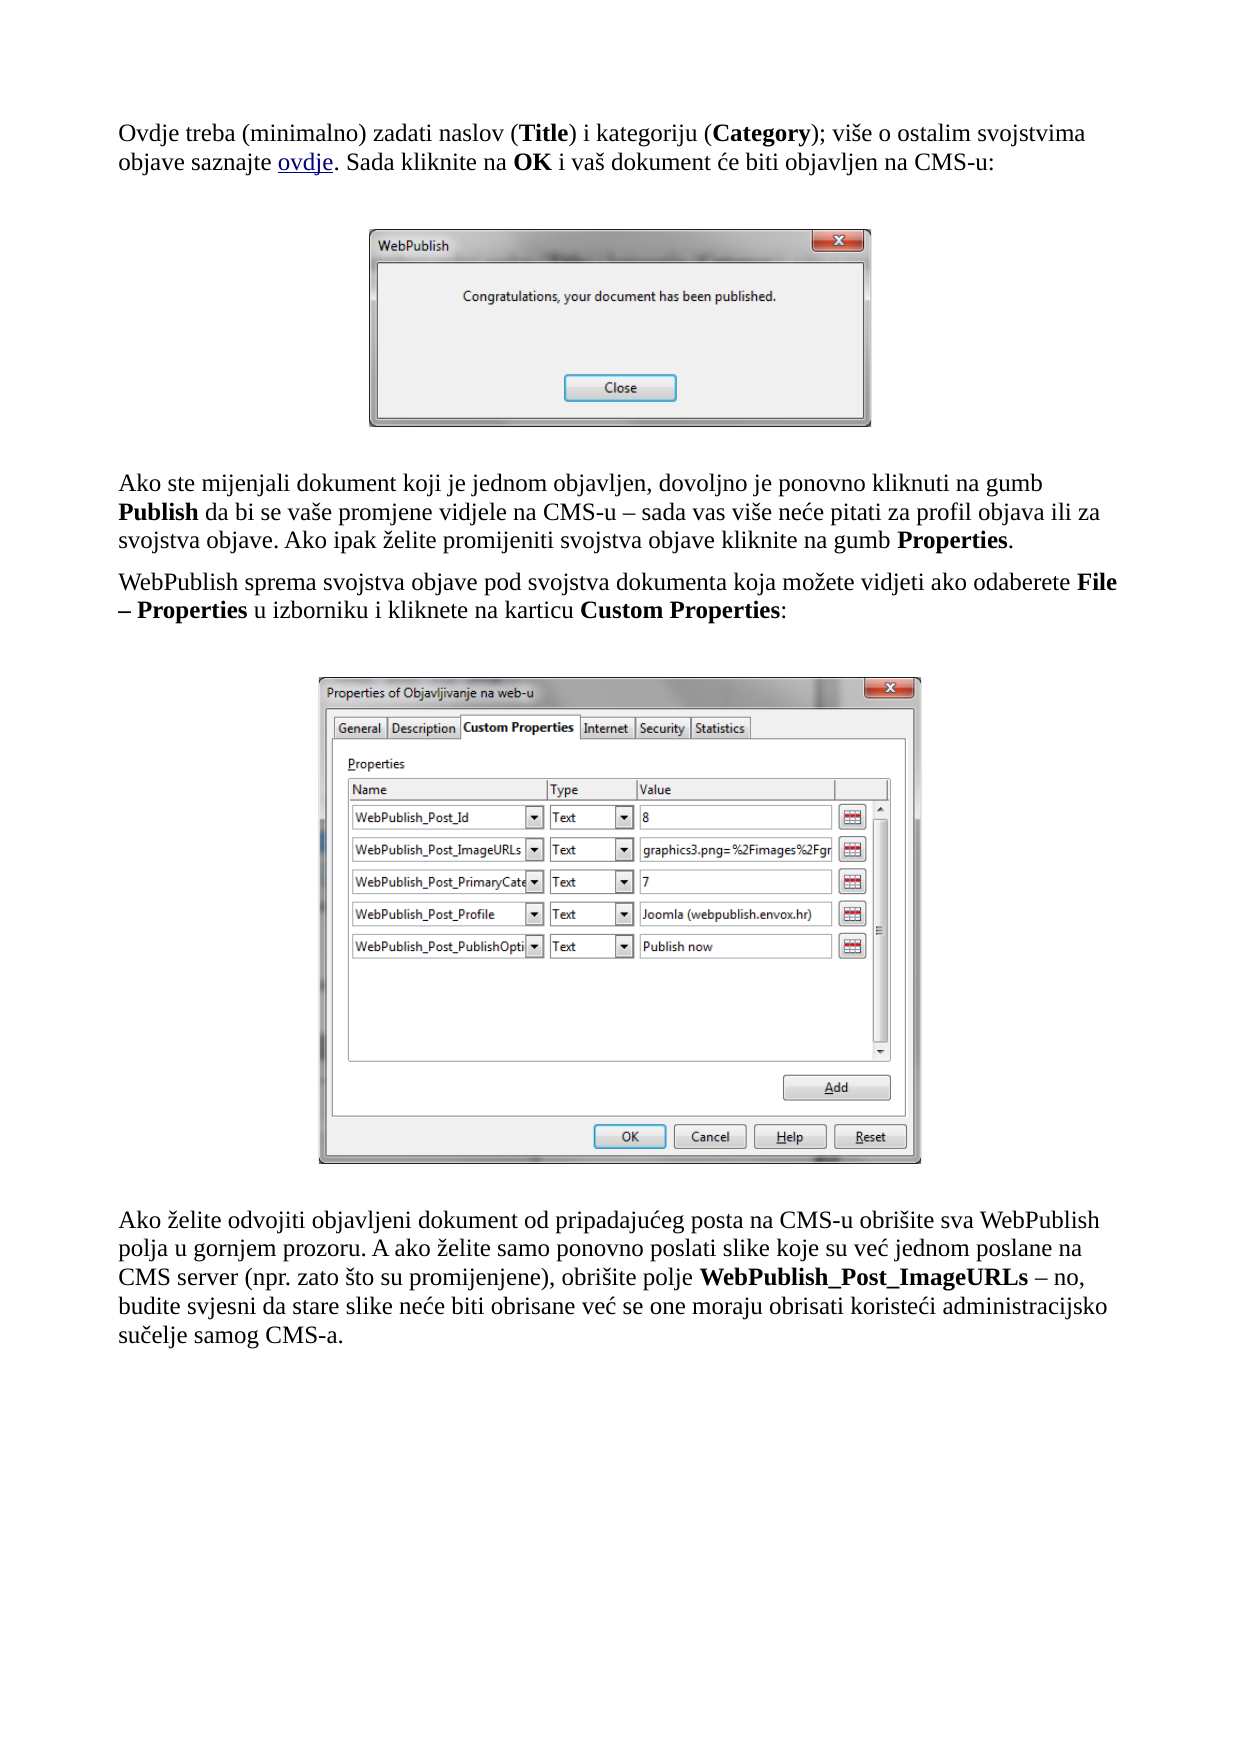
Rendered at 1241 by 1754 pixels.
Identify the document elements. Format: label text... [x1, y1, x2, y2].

text Ovdje treba (minimalno) zadati naslov (Title) i kategoriju (Category); više o ostalim svojstvima objave saznajte ovdje. Sada kliknite na OK i vaš dokument će biti objavljen na CMS-u: [118, 118, 1122, 176]
text WebPublish sprema svojstva objave pod svojstva dokumenta koja možete vidjeti ako odaberete File – Properties u izborniku i kliknete na karticu Custom Properties: [118, 567, 1122, 624]
text Ako želite odvojiti objavljeni dokument od pripadajućeg posta na CMS-u obrišite sva WebPublish polja u gornjem prozoru. A ako želite samo ponovno poslati slike koje su već jednom poslane na CMS server (npr. zato što su promijenjene), obrišite polje WebPublish_Post_ImageURLs – no, budite svjesni da stare slike neće biti obrisane već se one moraju obrisati koristeći administracijsko sučelje samog CMS-a. [118, 1205, 1122, 1348]
picture [318, 677, 922, 1164]
picture [369, 229, 872, 427]
text Ako ste mijenjali dokument koji je jednom objavljen, dovoljno je ponovno kliknuti na gumb Publish da bi se vaše promjene vidjele na CMS-u – sada vas više neće pitati za profil objava ili za svojstva objave. Ako ipak želite promijeniti svojstva objave kliknite na gumb Properties. [118, 468, 1122, 554]
